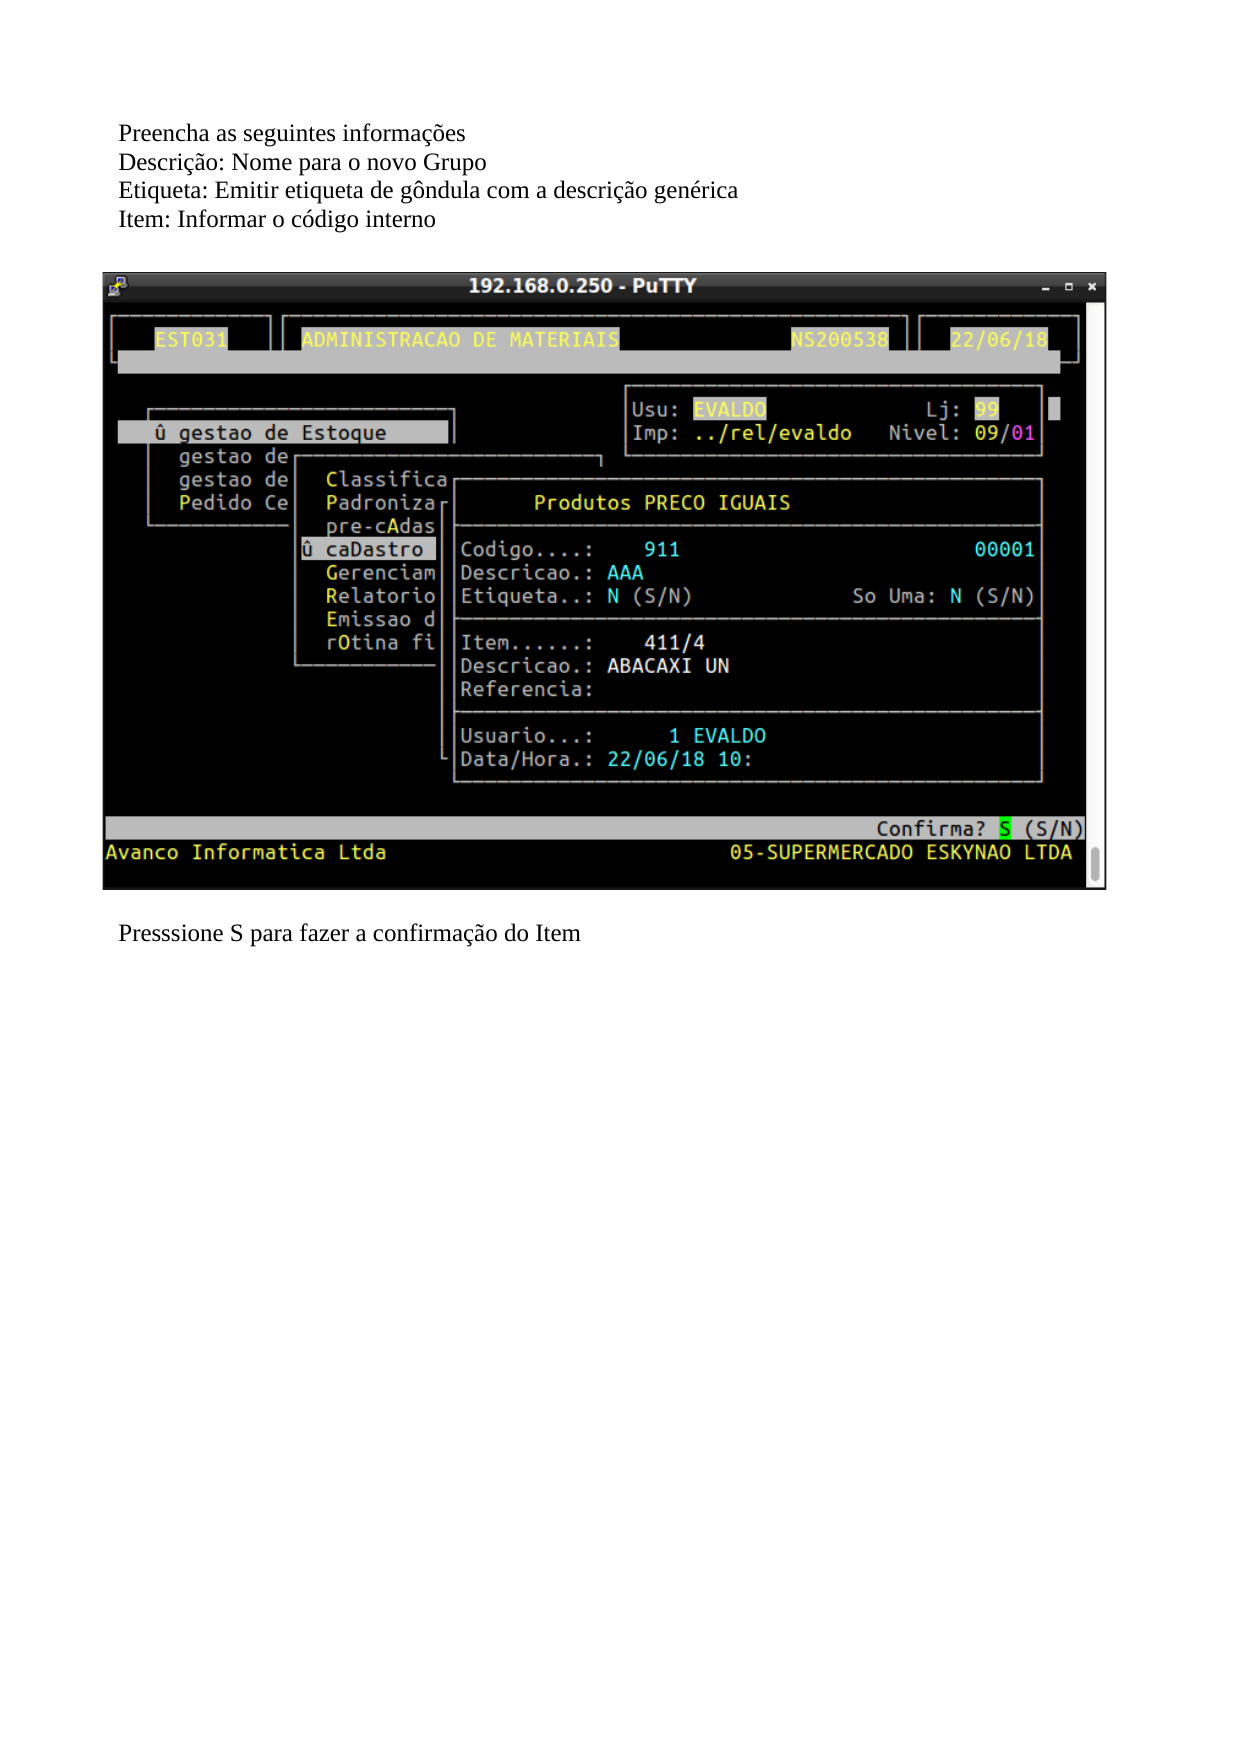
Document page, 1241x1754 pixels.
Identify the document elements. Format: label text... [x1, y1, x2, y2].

text Etiqueta: Emitir etiqueta de gôndula com a descrição genérica [118, 176, 1122, 204]
text Presssione S para fazer a confirmação do Item [118, 918, 1122, 947]
picture [102, 272, 1107, 890]
text Preencha as seguintes informações [118, 118, 1122, 147]
text Descrição: Nome para o novo Grupo [118, 147, 1122, 176]
text Item: Informar o código interno [118, 204, 1122, 233]
